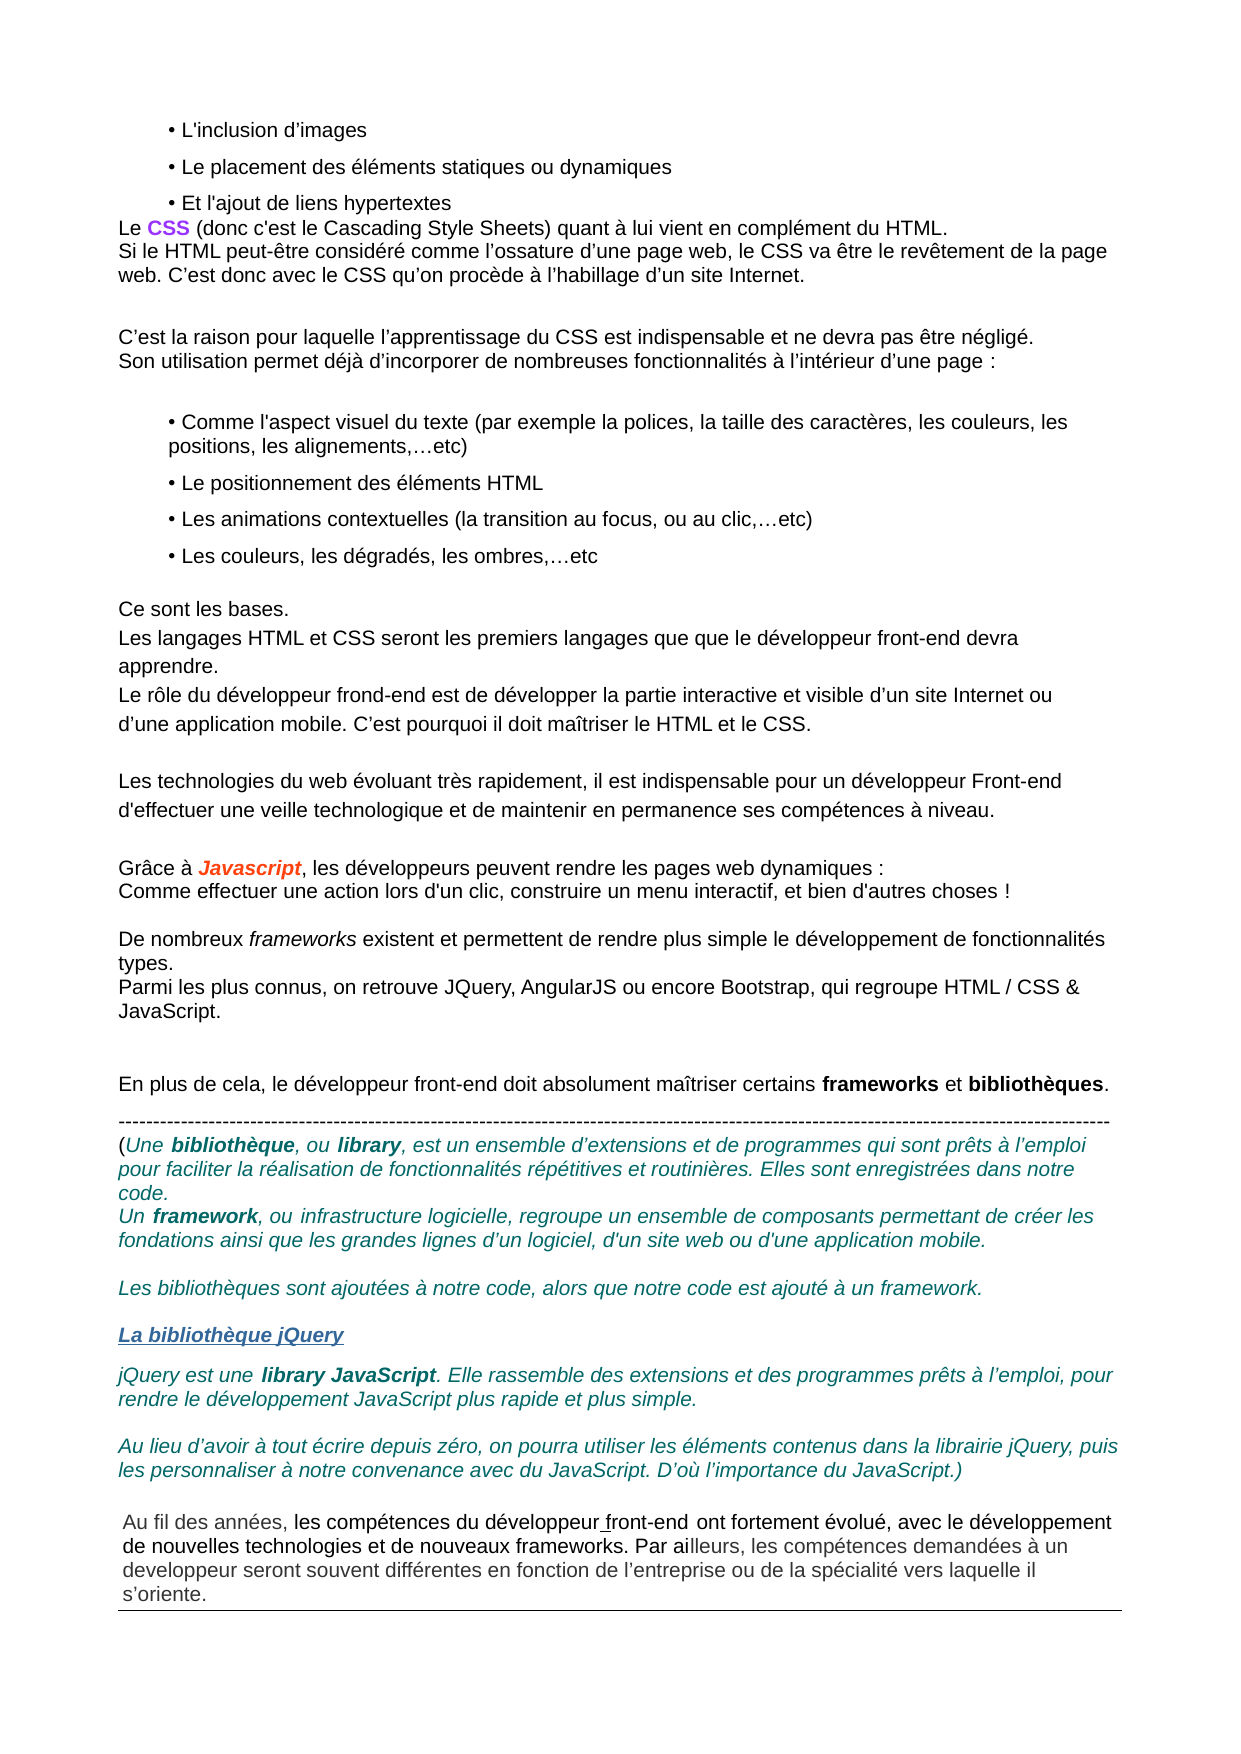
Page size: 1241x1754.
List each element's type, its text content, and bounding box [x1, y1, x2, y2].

text Le CSS (donc c'est le Cascading Style Sheets) quant à lui vient en complément du HTML. Si le HTML peut-être considéré comme l’ossature d’une page web, le CSS va être le revêtement de la page web. C’est donc avec le CSS qu’on procède à l’habillage d’un site Internet. [118, 215, 1122, 287]
list Et l'ajout de liens hypertextes [118, 191, 1122, 215]
text Les bibliothèques sont ajoutées à notre code, alors que notre code est ajouté à un framework. [118, 1276, 1122, 1299]
list Le placement des éléments statiques ou dynamiques [118, 155, 1122, 179]
text Au fil des années, les compétences du développeur front-end ont fortement évolué, avec le développement de nouvelles technologies et de nouveaux frameworks. Par ailleurs, les compétences demandées à un developpeur seront souvent différentes en fonction de l’entreprise ou de la spécialité vers laquelle il s’oriente. [118, 1505, 1122, 1610]
text Le rôle du développeur frond-end est de développer la partie interactive et visible d’un site Internet ou d’une application mobile. C’est pourquoi il doit maîtriser le HTML et le CSS. [118, 683, 1122, 736]
text Au lieu d’avoir à tout écrire depuis zéro, on pourra utiliser les éléments contenus dans la librairie jQuery, puis les personnaliser à notre convenance avec du JavaScript. D’où l’importance du JavaScript.) [118, 1434, 1122, 1482]
text C’est la raison pour laquelle l’apprentissage du CSS est indispensable et ne devra pas être négligé. Son utilisation permet déjà d’incorporer de nombreuses fonctionnalités à l’intérieur d’une page : [118, 325, 1122, 373]
list Comme l'aspect visuel du texte (par exemple la polices, la taille des caractères, les couleurs, les positions, les alignements,…etc) [118, 410, 1122, 458]
text Ce sont les bases. Les langages HTML et CSS seront les premiers langages que que le développeur front-end devra apprendre. [118, 597, 1122, 678]
list Les animations contextuelles (la transition au focus, ou au clic,…etc) [118, 507, 1122, 531]
text jQuery est une library JavaScript. Elle rassemble des extensions et des programmes prêts à l’emploi, pour rendre le développement JavaScript plus rapide et plus simple. [118, 1363, 1122, 1411]
list L'inclusion d’images [118, 118, 1122, 142]
list Le positionnement des éléments HTML [118, 471, 1122, 495]
text En plus de cela, le développeur front-end doit absolument maîtriser certains frameworks et bibliothèques. [118, 1072, 1122, 1096]
subtitle La bibliothèque jQuery [118, 1323, 1122, 1347]
list Les couleurs, les dégradés, les ombres,…etc [118, 544, 1122, 568]
text Grâce à Javascript, les développeurs peuvent rendre les pages web dynamiques : Comme effectuer une action lors d'un clic, construire un menu interactif, et bien d'autres choses ! De nombreux frameworks existent et permettent de rendre plus simple le développement de fonctionnalités types. Parmi les plus connus, on retrouve JQuery, AngularJS ou encore Bootstrap, qui regroupe HTML / CSS & JavaScript. [118, 855, 1122, 1023]
text ----------------------------------------------------------------------------------------------------------------------------------------------- (Une bibliothèque, ou library, est un ensemble d’extensions et de programmes qui sont prêts à l’emploi pour faciliter la réalisation de fonctionnalités répétitives et routinières. Elles sont enregistrées dans notre code. [118, 1108, 1122, 1204]
text Les technologies du web évoluant très rapidement, il est indispensable pour un développeur Front-end d'effectuer une veille technologique et de maintenir en permanence ses compétences à niveau. [118, 769, 1122, 822]
text Un framework, ou infrastructure logicielle, regroupe un ensemble de composants permettant de créer les fondations ainsi que les grandes lignes d’un logiciel, d'un site web ou d'une application mobile. [118, 1204, 1122, 1252]
